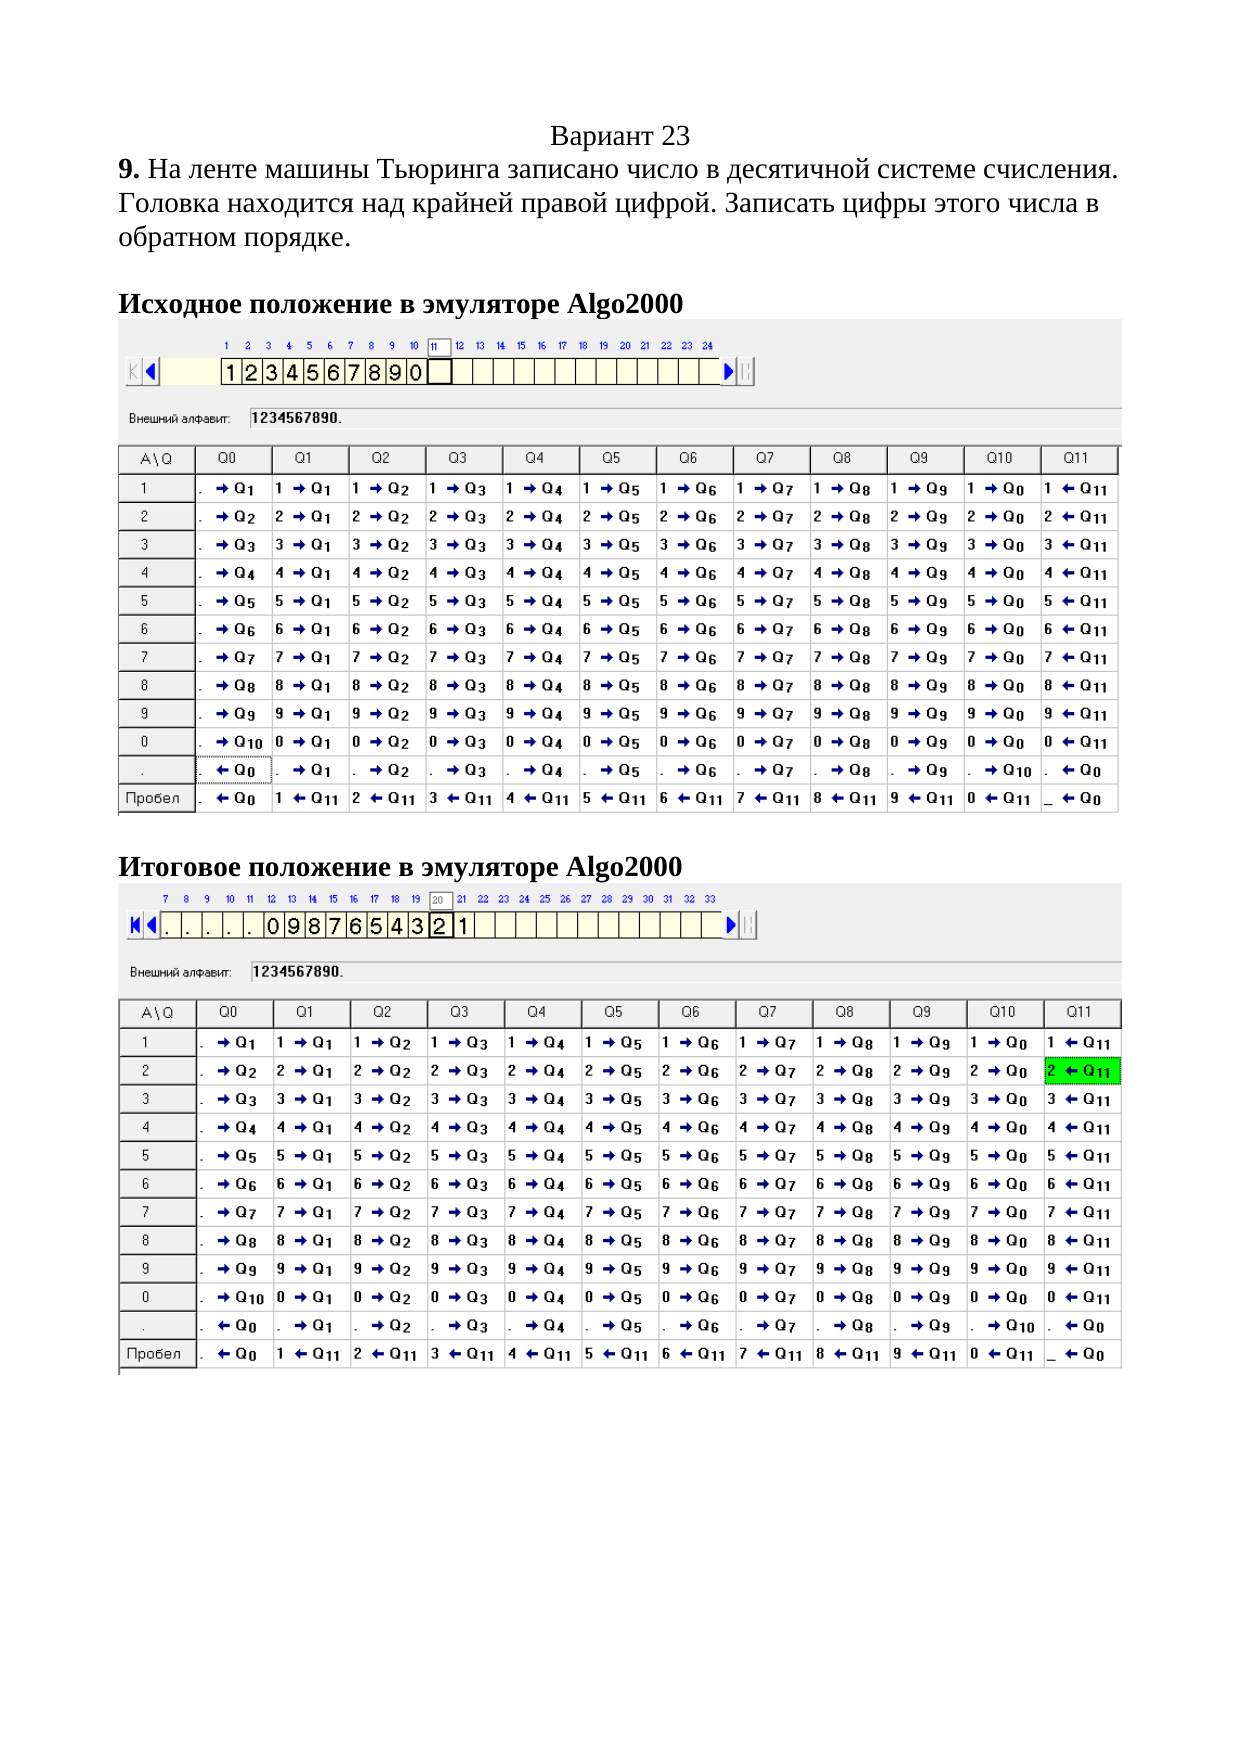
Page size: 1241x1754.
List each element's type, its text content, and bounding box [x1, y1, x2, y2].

text Исходное положение в эмуляторе Algo2000 [118, 286, 1122, 319]
text 9. На ленте машины Тьюринга записано число в десятичной системе счисления. Головка находится над крайней правой цифрой. Записать цифры этого числа в обратном порядке. [118, 152, 1122, 252]
text Вариант 23 [118, 118, 1122, 152]
text Итоговое положение в эмуляторе Algo2000 [118, 849, 1122, 883]
picture [118, 883, 1123, 1375]
picture [118, 319, 1123, 816]
